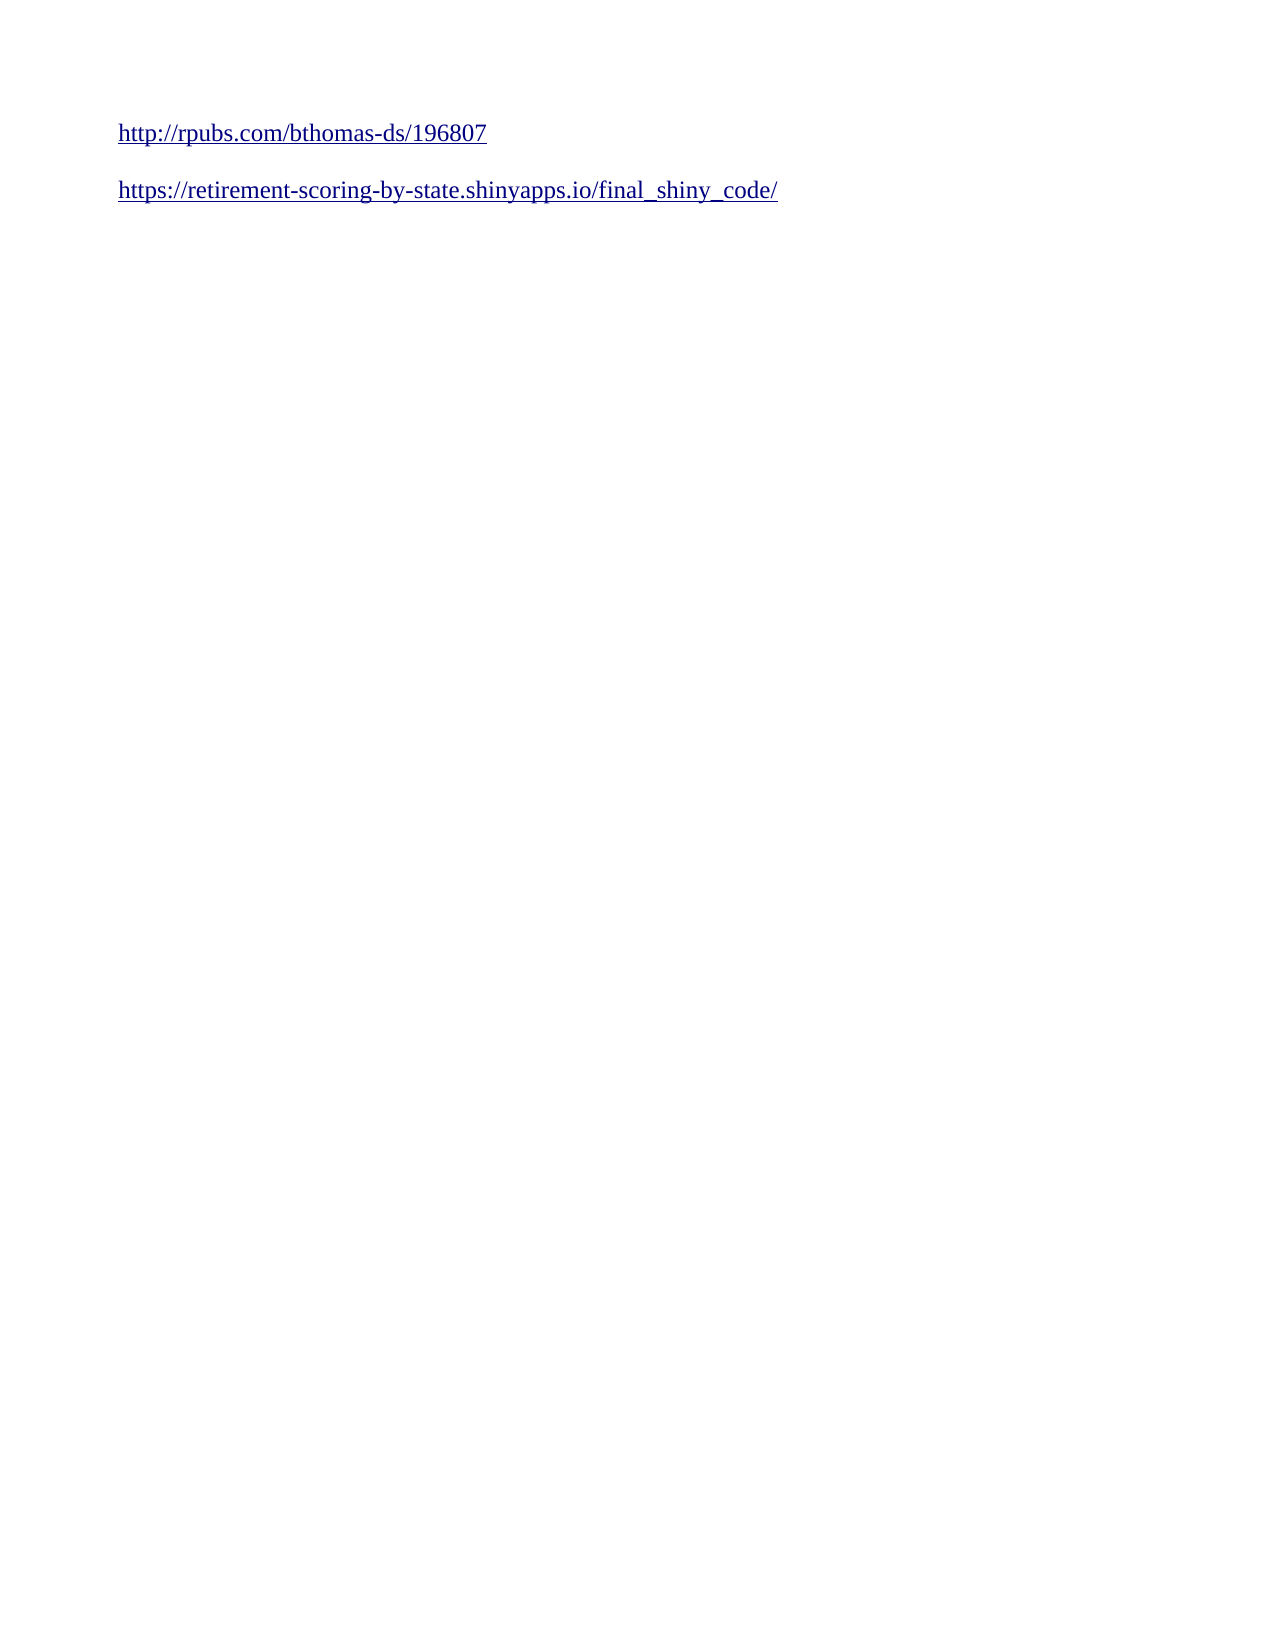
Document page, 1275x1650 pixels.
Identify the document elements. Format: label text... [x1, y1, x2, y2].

text https://retirement-scoring-by-state.shinyapps.io/final_shiny_code/ [118, 176, 1157, 204]
text http://rpubs.com/bthomas-ds/196807 [118, 118, 1157, 147]
